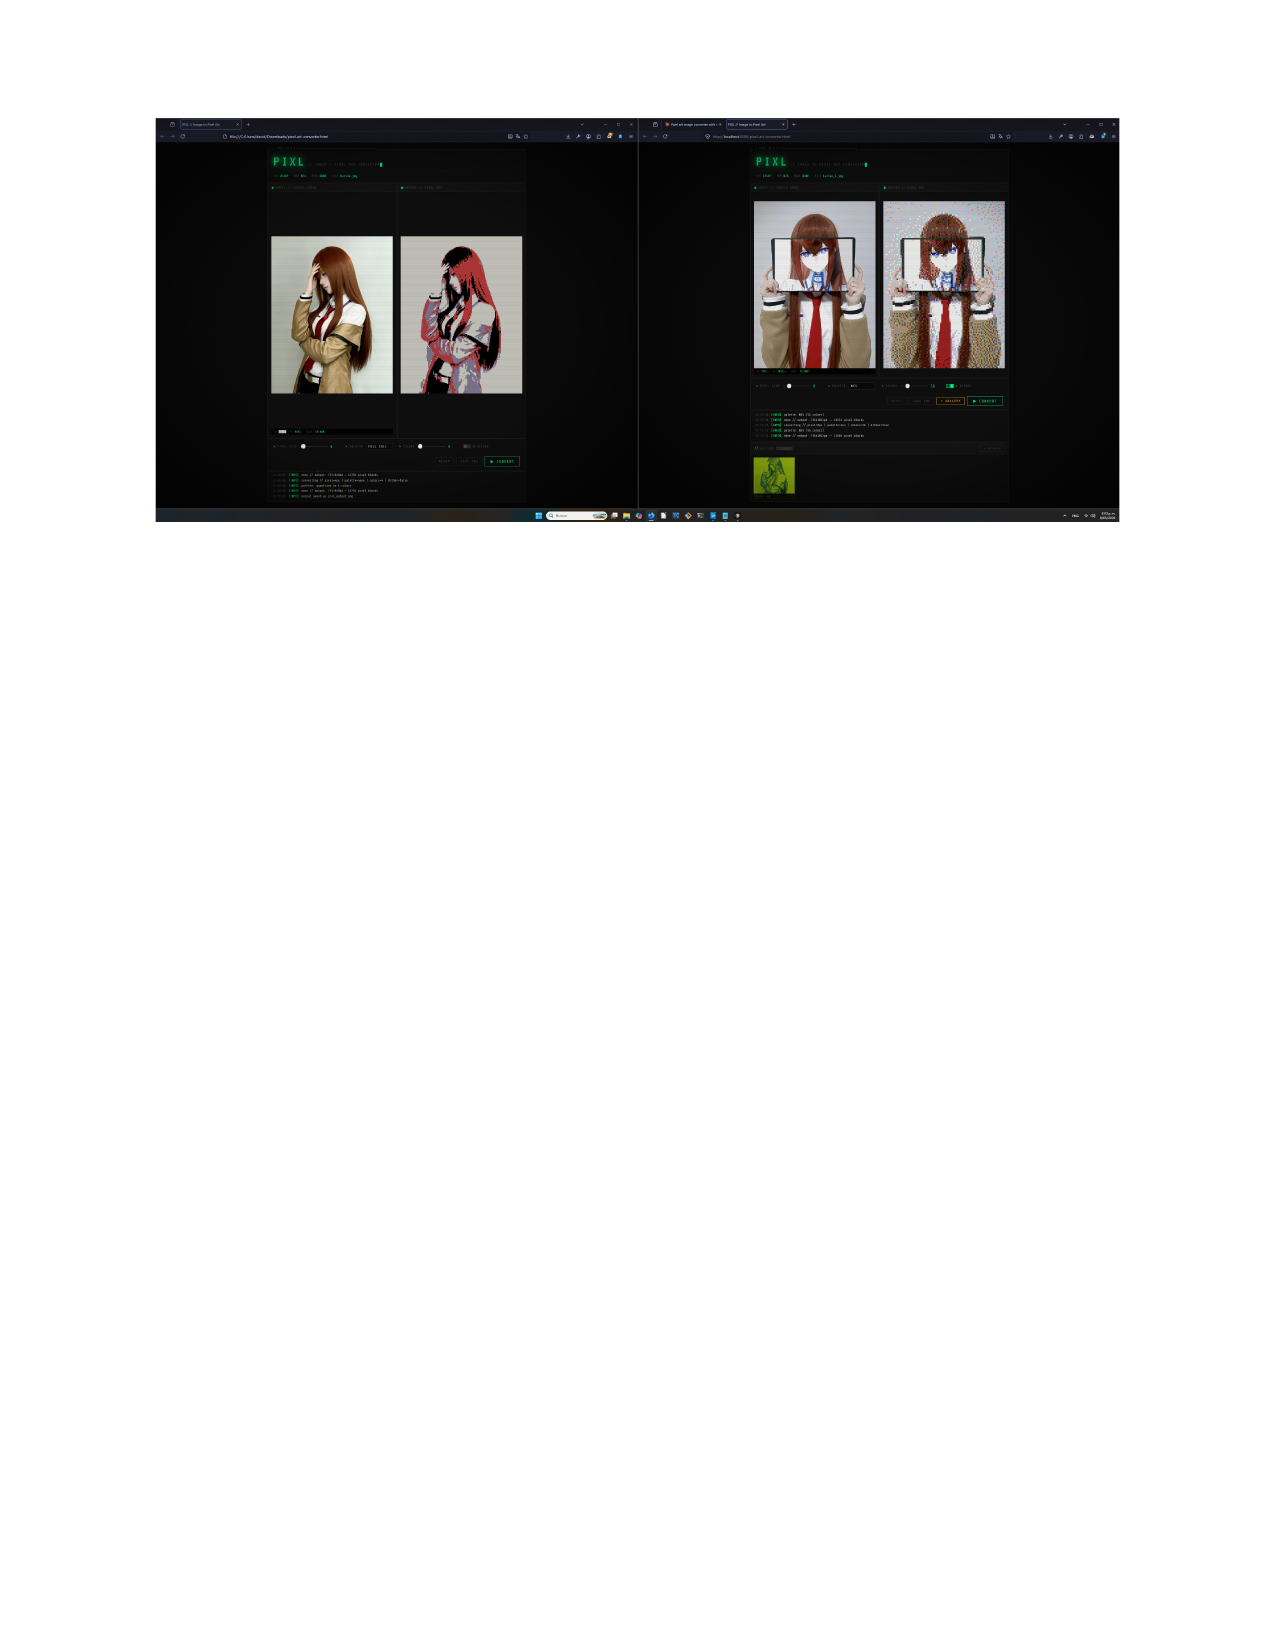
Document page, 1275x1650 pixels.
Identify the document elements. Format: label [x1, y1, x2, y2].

picture [155, 118, 1120, 522]
